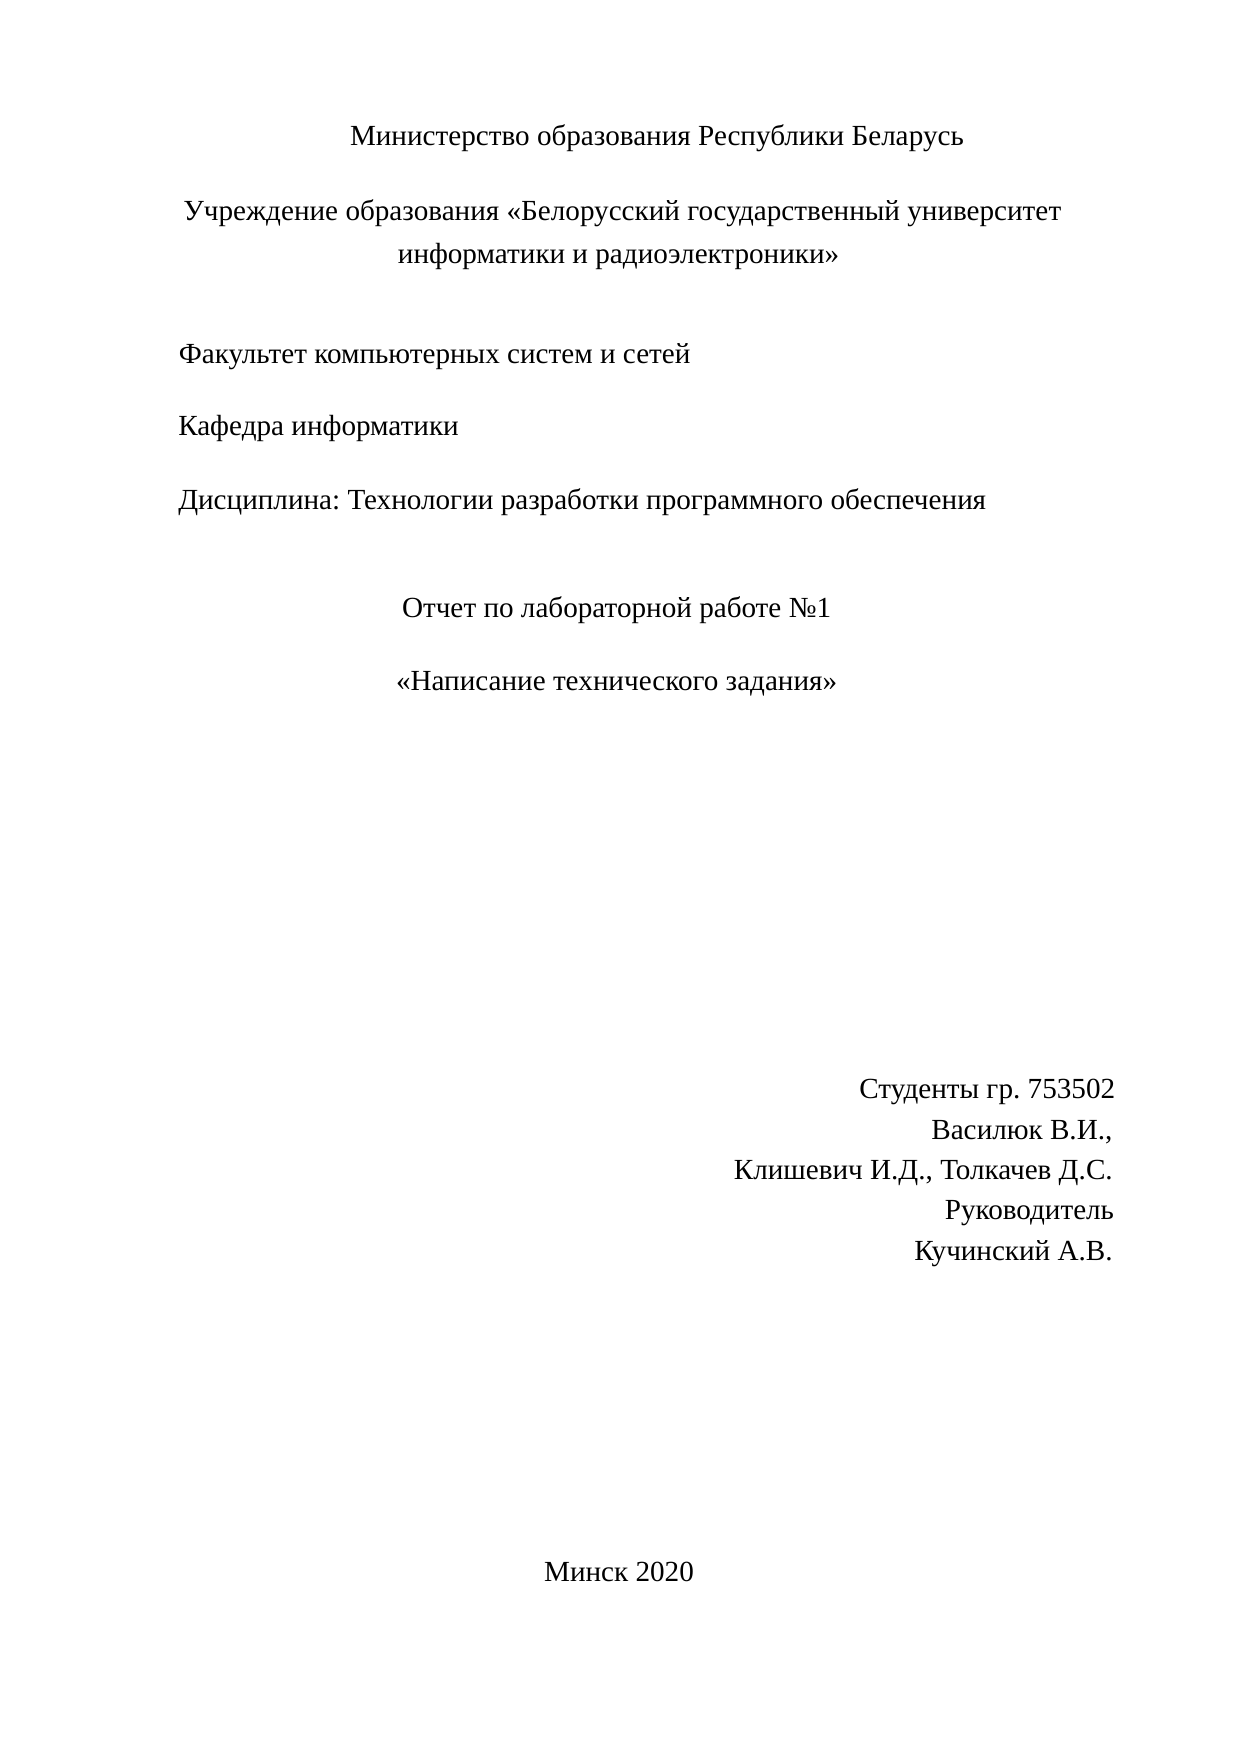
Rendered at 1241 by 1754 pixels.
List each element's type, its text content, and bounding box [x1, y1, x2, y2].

text Клишевич И.Д., Толкачев Д.С. [118, 1152, 1120, 1186]
text Отчет по лабораторной работе №1 [118, 590, 1122, 623]
text Минск 2020 [118, 1554, 1120, 1588]
text Василюк В.И., [118, 1112, 1119, 1145]
text Руководитель [118, 1192, 1121, 1226]
text Министерство образования Республики Беларусь [118, 118, 971, 152]
text Дисциплина: Технологии разработки программного обеспечения [178, 482, 1122, 516]
text Учреждение образования «Белорусский государственный университет информатики и радиоэлектроники» [167, 193, 1077, 269]
text Студенты гр. 753502 [118, 1071, 1122, 1105]
text «Написание технического задания» [118, 663, 1122, 697]
text Кучинский А.В. [118, 1233, 1120, 1266]
text Факультет компьютерных систем и сетей [179, 337, 1122, 370]
text Кафедра информатики [178, 408, 1122, 442]
